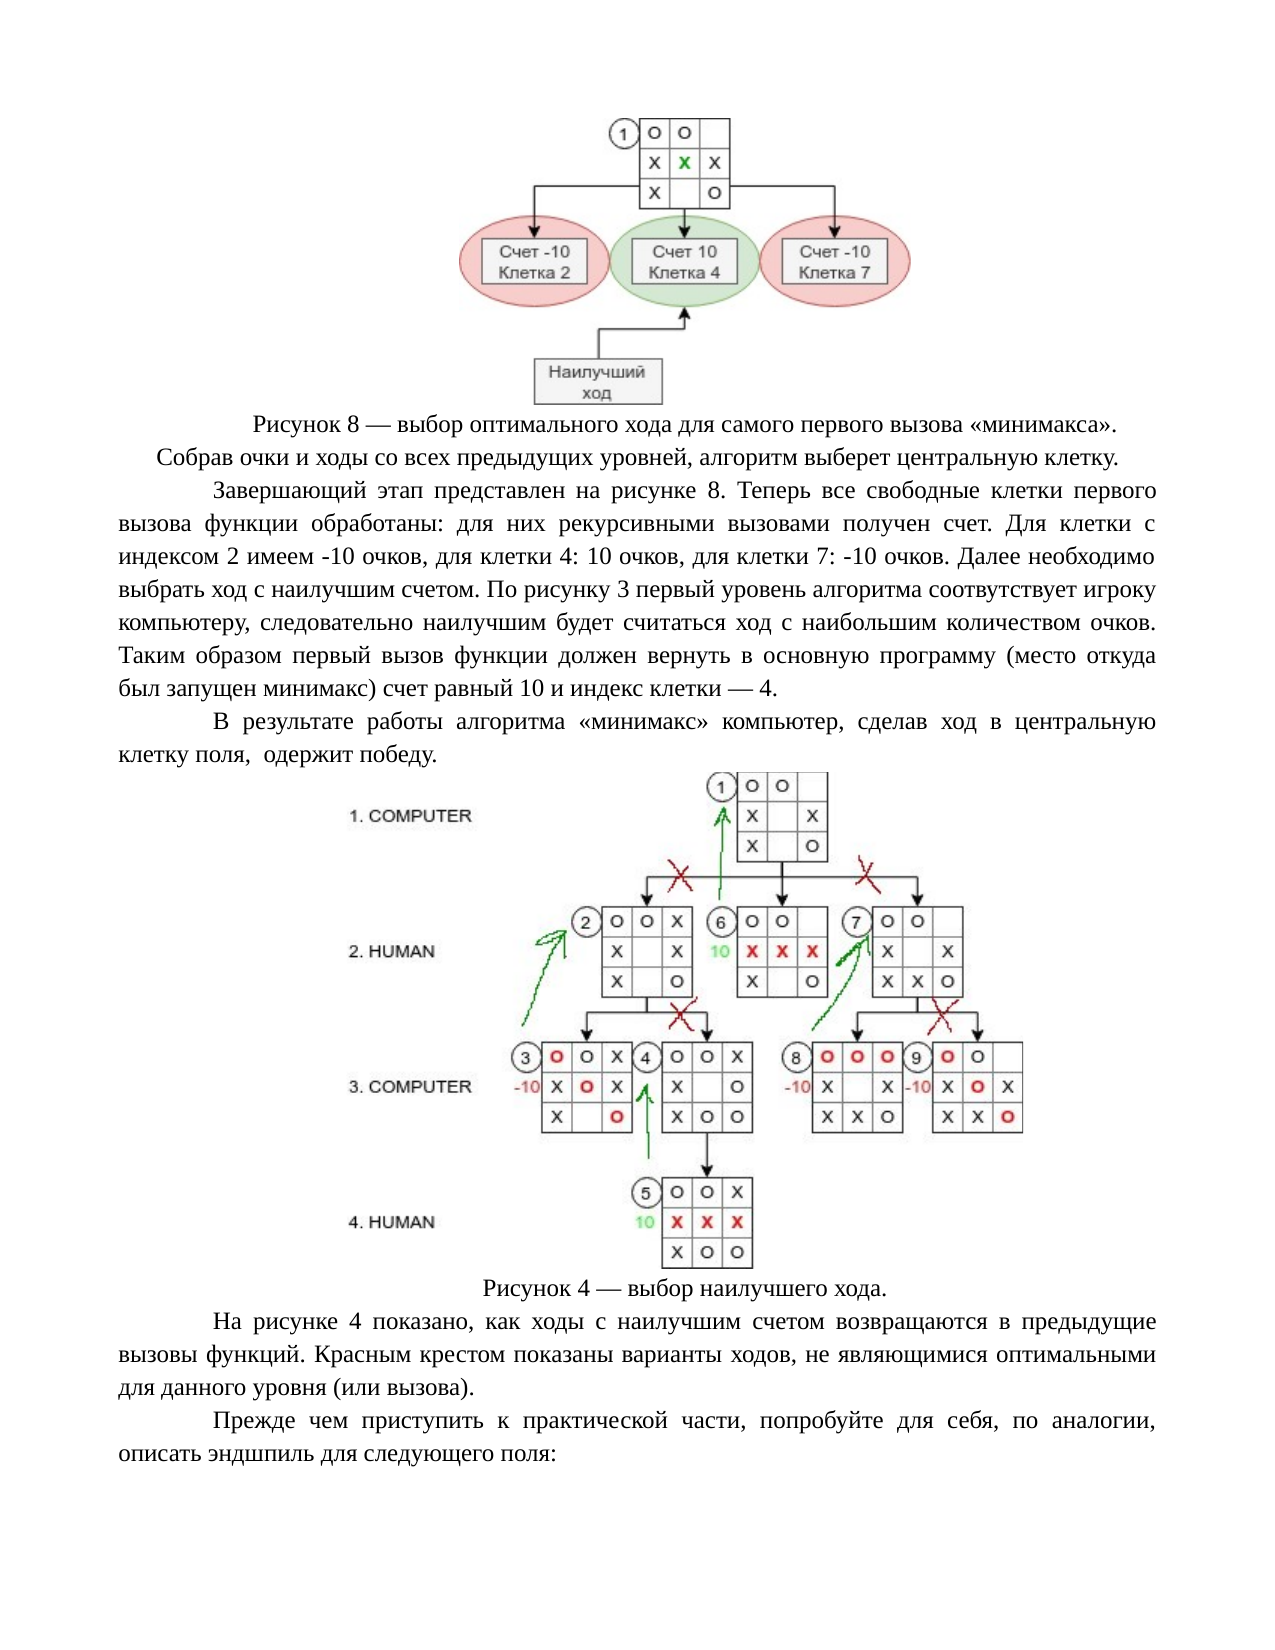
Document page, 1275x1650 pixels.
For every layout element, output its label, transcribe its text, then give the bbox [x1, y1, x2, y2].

text Рисунок 4 — выбор наилучшего хода. [118, 1273, 1157, 1302]
picture [459, 118, 911, 405]
picture [346, 772, 1024, 1269]
text Прежде чем приступить к практической части, попробуйте для себя, по аналогии, описать эндшпиль для следующего поля: [118, 1405, 1157, 1467]
text В результате работы алгоритма «минимакс» компьютер, сделав ход в центральную клетку поля, одержит победу. [118, 706, 1157, 768]
text На рисунке 4 показано, как ходы с наилучшим счетом возвращаются в предыдущие вызовы функций. Красным крестом показаны варианты ходов, не являющимися оптимальными для данного уровня (или вызова). [118, 1306, 1157, 1401]
text Рисунок 8 — выбор оптимального хода для самого первого вызова «минимакса». Собрав очки и ходы со всех предыдущих уровней, алгоритм выберет центральную клетку. [118, 409, 1157, 471]
text Завершающий этап представлен на рисунке 8. Теперь все свободные клетки первого вызова функции обработаны: для них рекурсивными вызовами получен счет. Для клетки с индексом 2 имеем -10 очков, для клетки 4: 10 очков, для клетки 7: -10 очков. Далее необходимо выбрать ход с наилучшим счетом. По рисунку 3 первый уровень алгоритма соотвутствует игроку компьютеру, следовательно наилучшим будет считаться ход с наибольшим количеством очков. Таким образом первый вызов функции должен вернуть в основную программу (место откуда был запущен минимакс) счет равный 10 и индекс клетки — 4. [118, 475, 1157, 702]
